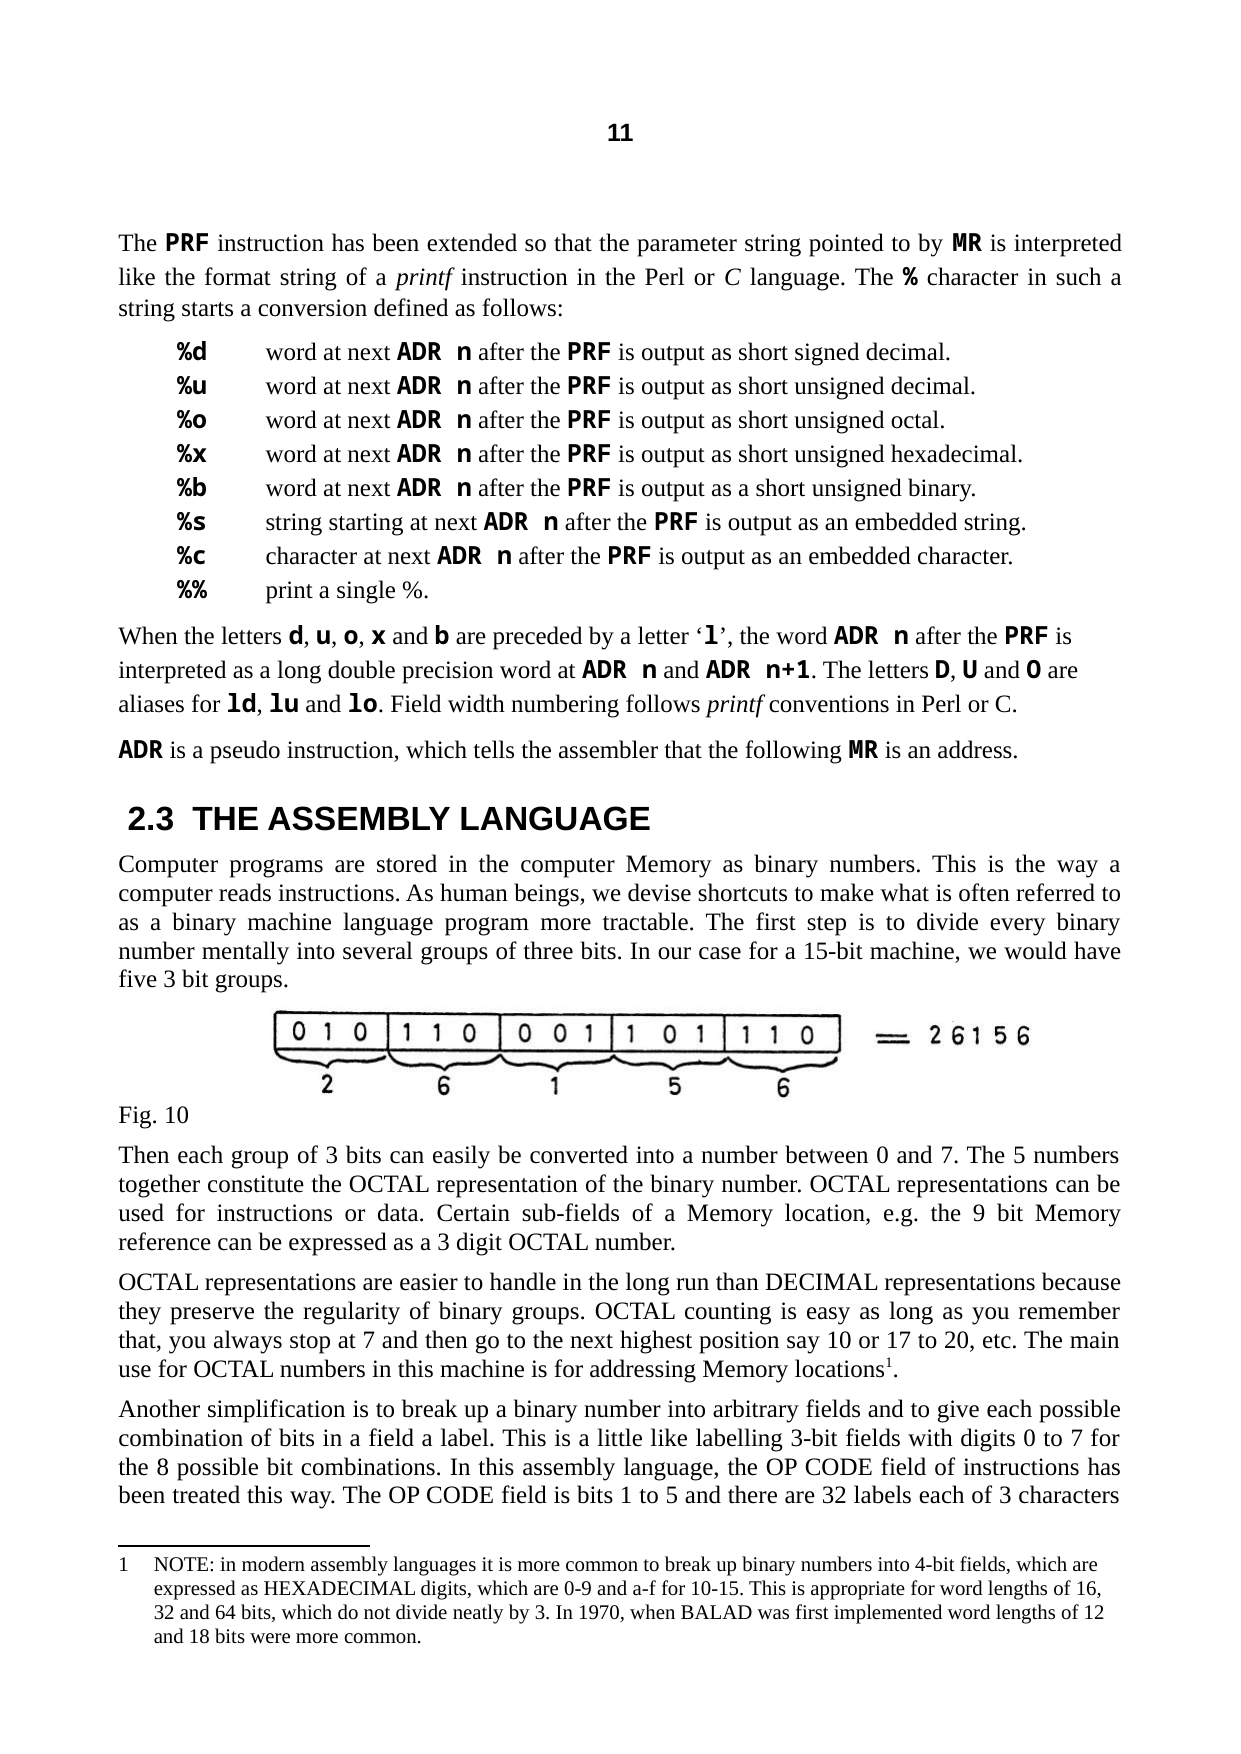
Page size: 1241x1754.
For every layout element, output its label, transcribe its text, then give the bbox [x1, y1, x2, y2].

text When the letters d, u, o, x and b are preceded by a letter ‘l’, the word ADR n after the PRF is interpreted as a long double precision word at ADR n and ADR n+1. The letters D, U and O are aliases for ld, lu and lo. Field width numbering follows printf conventions in Perl or C. [118, 618, 1122, 720]
subtitle THE ASSEMBLY LANGUAGE [118, 798, 1122, 837]
text Then each group of 3 bits can easily be converted into a number between 0 and 7. The 5 numbers together constitute the OCTAL representation of the binary number. OCTAL representations can be used for instructions or data. Certain sub-fields of a Memory location, e.g. the 9 bit Memory reference can be expressed as a 3 digit OCTAL number. [118, 1141, 1122, 1256]
text ADR is a pseudo instruction, which tells the assembler that the following MR is an address. [118, 732, 1122, 766]
text Computer programs are stored in the computer Memory as binary numbers. This is the way a computer reads instructions. As human beings, we devise shortcuts to make what is often referred to as a binary machine language program more tractable. The first step is to divide every binary number mentally into several groups of three bits. In our case for a 15-bit machine, we would have five 3 bit groups. [118, 849, 1122, 993]
text NOTE: in modern assembly languages it is more common to break up binary numbers into 4-bit fields, which are expressed as HEXADECIMAL digits, which are 0-9 and a-f for 10-15. This is appropriate for word lengths of 16, 32 and 64 bits, which do not divide neatly by 3. In 1970, when BALAD was first implemented word lengths of 12 and 18 bits were more common. [118, 1552, 1122, 1648]
text OCTAL representations are easier to handle in the long run than DECIMAL representations because they preserve the regularity of binary groups. OCTAL counting is easy as long as you remember that, you always stop at 7 and then go to the next highest position say 10 or 17 to 20, etc. The main use for OCTAL numbers in this machine is for addressing Memory locations. [118, 1267, 1122, 1382]
text %d word at next ADR n after the PRF is output as short signed decimal. %u word at next ADR n after the PRF is output as short unsigned decimal. %o word at next ADR n after the PRF is output as short unsigned octal. %x word at next ADR n after the PRF is output as short unsigned hexadecimal. %b word at next ADR n after the PRF is output as a short unsigned binary. %s string starting at next ADR n after the PRF is output as an embedded string. %c character at next ADR n after the PRF is output as an embedded character. %% print a single %. [118, 333, 1122, 606]
text Fig. 10 [118, 1005, 1122, 1129]
text The PRF instruction has been extended so that the parameter string pointed to by MR is interpreted like the format string of a printf instruction in the Perl or C language. The % character in such a string starts a conversion defined as follows: [118, 225, 1122, 322]
text Another simplification is to break up a binary number into arbitrary fields and to give each possible combination of bits in a field a label. This is a little like labelling 3-bit fields with digits 0 to 7 for the 8 possible bit combinations. In this assembly language, the OP CODE field of instructions has been treated this way. The OP CODE field is bits 1 to 5 and there are 32 labels each of 3 characters [118, 1394, 1122, 1509]
picture [203, 1005, 1038, 1101]
